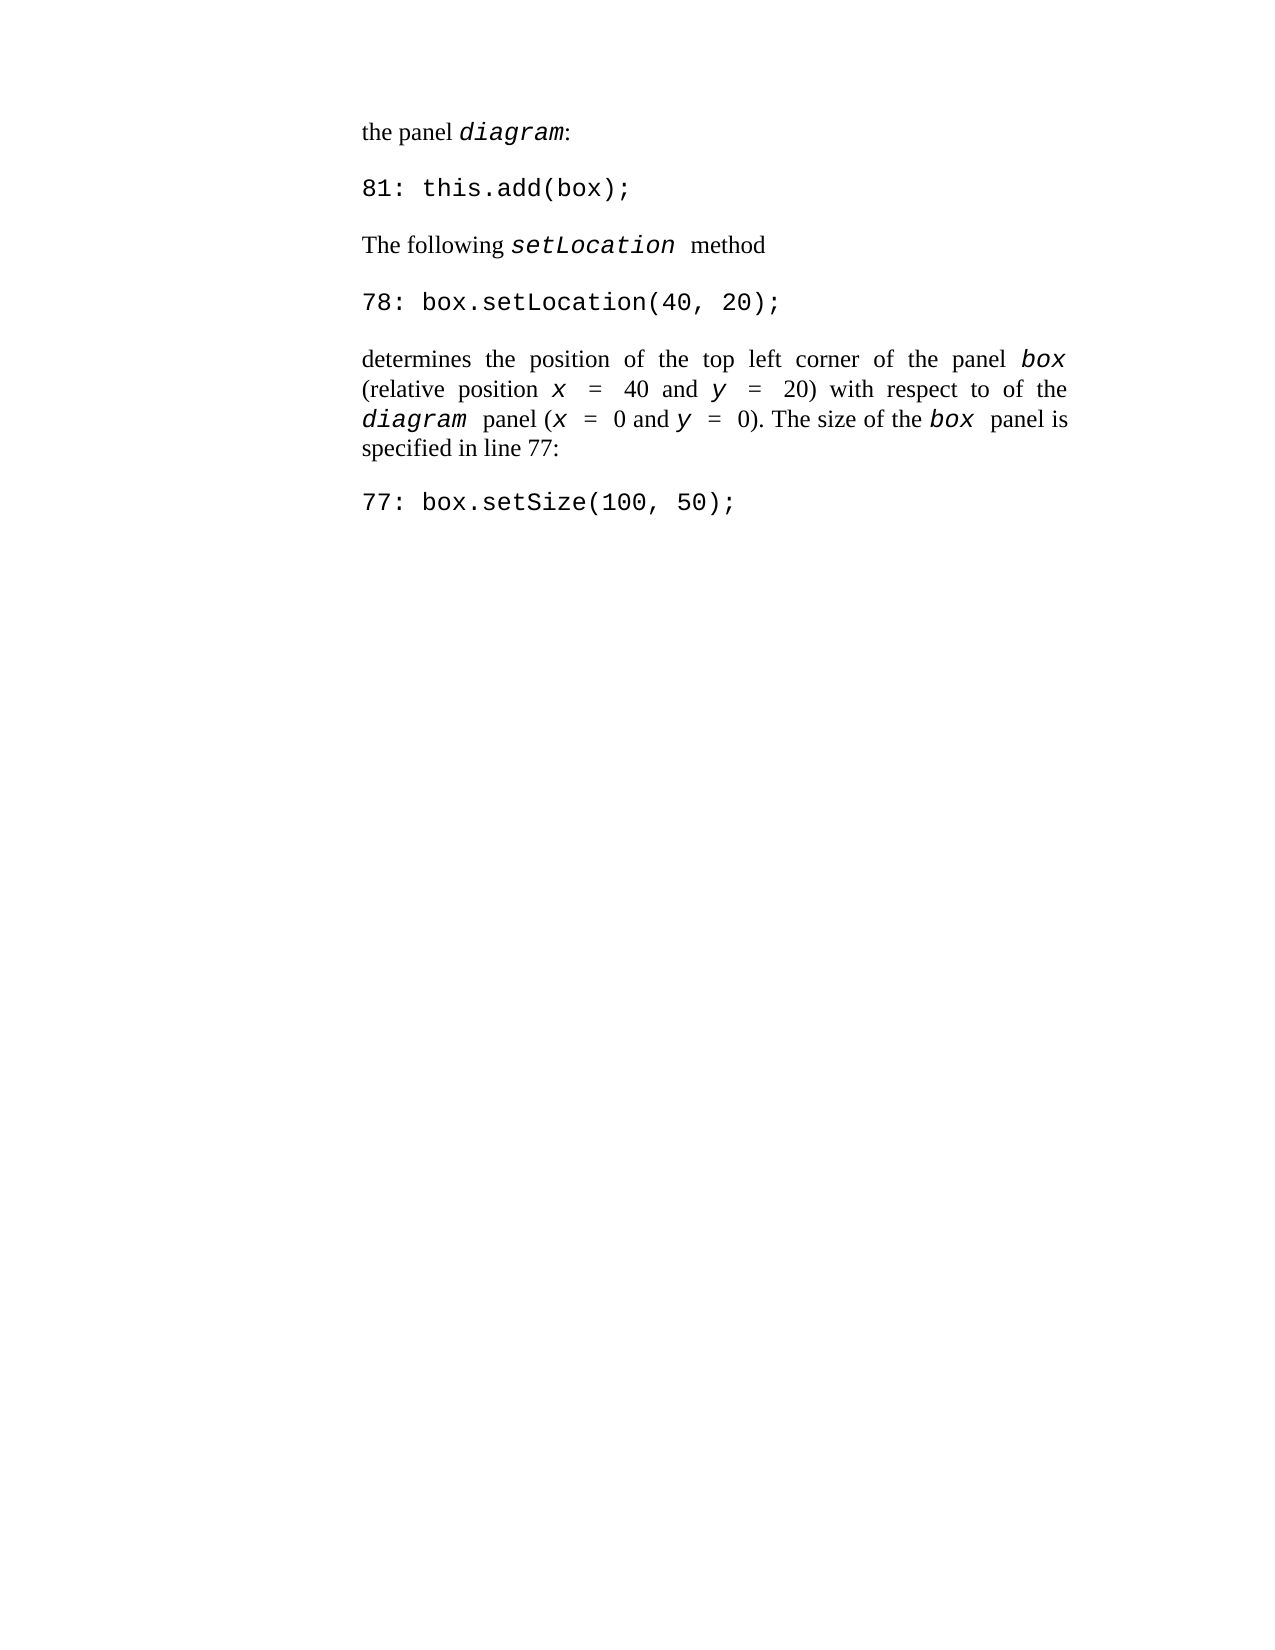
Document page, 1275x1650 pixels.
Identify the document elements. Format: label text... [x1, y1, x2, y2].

table_header 77: box.setSize(100, 50); [354, 490, 1075, 518]
table_header [111, 118, 354, 148]
table_header [111, 232, 354, 261]
table_header The following setLocation method [354, 232, 1075, 261]
table_header [111, 345, 354, 462]
table_header [111, 490, 354, 518]
table_header determines the position of the top left corner of the panel box (relative position x = 40 and y = 20) with respect to of the diagram panel (x = 0 and y = 0). The size of the box panel is specified in line 77: [354, 345, 1075, 462]
table_header 78: box.setLocation(40, 20); [354, 289, 1075, 317]
table_header 81: this.add(box); [354, 176, 1075, 204]
table_header [111, 176, 354, 204]
table_header [111, 289, 354, 317]
table_header the panel diagram: [354, 118, 1075, 148]
